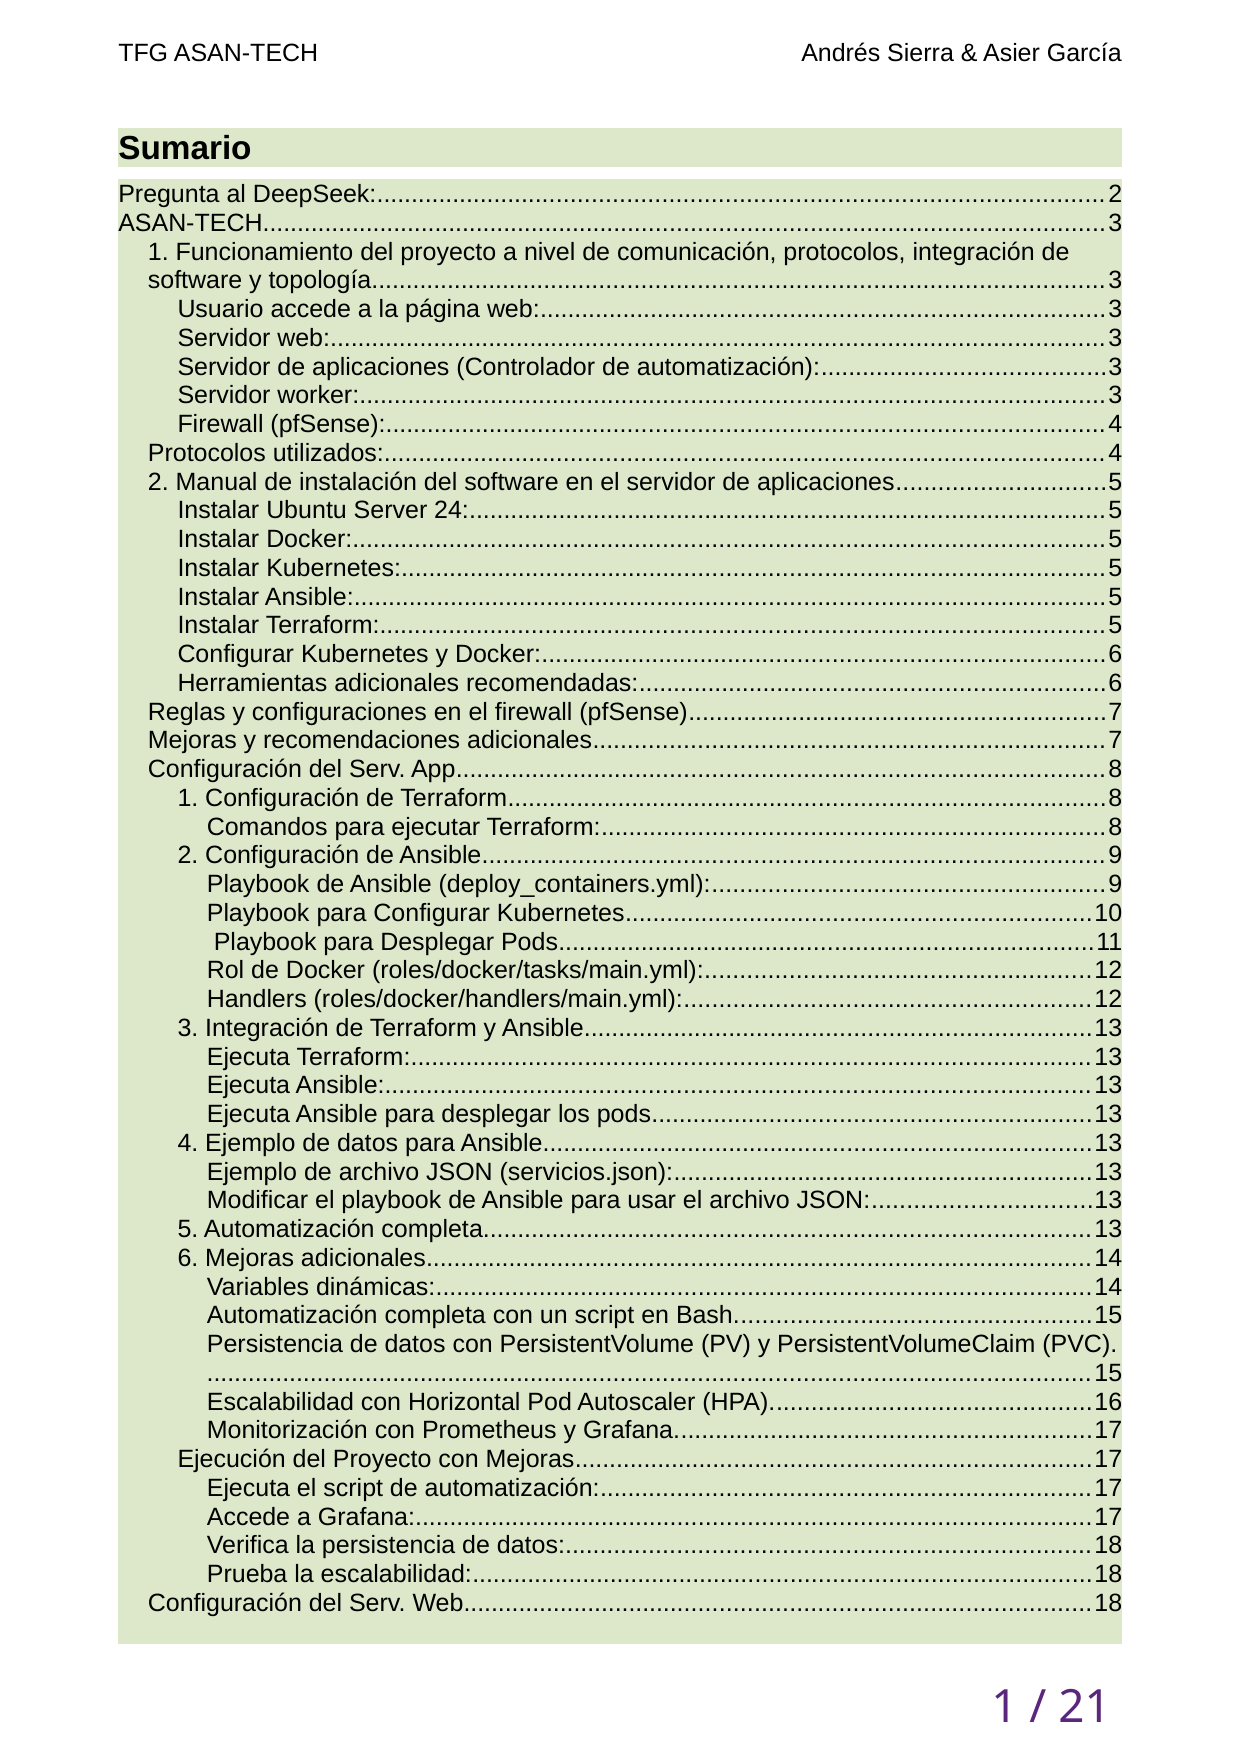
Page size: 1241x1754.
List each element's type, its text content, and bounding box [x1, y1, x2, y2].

text Servidor worker: 3 [177, 381, 1122, 409]
text 1. Funcionamiento del proyecto a nivel de comunicación, protocolos, integración de software y topología 3 [148, 237, 1122, 294]
text 1. Configuración de Terraform 8 [177, 783, 1122, 812]
text Ejecución del Proyecto con Mejoras 17 [177, 1444, 1122, 1473]
text Ejecuta Ansible: 13 [207, 1071, 1122, 1099]
subtitle Sumario [118, 128, 1122, 167]
text Instalar Ansible: 5 [177, 582, 1122, 611]
text Prueba la escalabilidad: 18 [207, 1559, 1122, 1588]
text Protocolos utilizados: 4 [148, 438, 1122, 467]
text Monitorización con Prometheus y Grafana. 17 [207, 1416, 1122, 1444]
text Firewall (pfSense): 4 [177, 409, 1122, 438]
text Instalar Terraform: 5 [177, 611, 1122, 639]
text Usuario accede a la página web: 3 [177, 294, 1122, 323]
text Herramientas adicionales recomendadas: 6 [177, 668, 1122, 697]
text Configuración del Serv. App 8 [148, 754, 1122, 783]
text 3. Integración de Terraform y Ansible 13 [177, 1013, 1122, 1042]
text Instalar Docker: 5 [177, 524, 1122, 553]
text Ejecuta el script de automatización: 17 [207, 1473, 1122, 1502]
text Playbook para Desplegar Pods 11 [207, 927, 1122, 956]
text Comandos para ejecutar Terraform: 8 [207, 812, 1122, 841]
text 5. Automatización completa 13 [177, 1214, 1122, 1243]
text 2. Configuración de Ansible 9 [177, 841, 1122, 869]
text Instalar Kubernetes: 5 [177, 553, 1122, 582]
text Rol de Docker (roles/docker/tasks/main.yml): 12 [207, 956, 1122, 984]
text Ejemplo de archivo JSON (servicios.json): 13 [207, 1157, 1122, 1186]
text Handlers (roles/docker/handlers/main.yml): 12 [207, 984, 1122, 1013]
text Ejecuta Terraform: 13 [207, 1042, 1122, 1071]
text Automatización completa con un script en Bash. 15 [207, 1301, 1122, 1329]
text ASAN-TECH 3 [118, 208, 1122, 237]
text Playbook de Ansible (deploy_containers.yml): 9 [207, 869, 1122, 898]
text Persistencia de datos con PersistentVolume (PV) y PersistentVolumeClaim (PVC). 15 [207, 1329, 1122, 1387]
text Servidor de aplicaciones (Controlador de automatización): 3 [177, 352, 1122, 381]
text Pregunta al DeepSeek: 2 [118, 179, 1122, 208]
text Mejoras y recomendaciones adicionales 7 [148, 726, 1122, 754]
text Playbook para Configurar Kubernetes 10 [207, 898, 1122, 927]
text Configuración del Serv. Web 18 [148, 1588, 1122, 1617]
text Configurar Kubernetes y Docker: 6 [177, 639, 1122, 668]
text Verifica la persistencia de datos: 18 [207, 1531, 1122, 1559]
text Variables dinámicas: 14 [207, 1272, 1122, 1301]
text Accede a Grafana: 17 [207, 1502, 1122, 1531]
text Escalabilidad con Horizontal Pod Autoscaler (HPA). 16 [207, 1387, 1122, 1416]
text Reglas y configuraciones en el firewall (pfSense) 7 [148, 697, 1122, 726]
text Servidor web: 3 [177, 323, 1122, 352]
text Instalar Ubuntu Server 24: 5 [177, 496, 1122, 524]
text Ejecuta Ansible para desplegar los pods 13 [207, 1099, 1122, 1128]
text 4. Ejemplo de datos para Ansible 13 [177, 1128, 1122, 1157]
text Modificar el playbook de Ansible para usar el archivo JSON: 13 [207, 1186, 1122, 1214]
text 2. Manual de instalación del software en el servidor de aplicaciones 5 [148, 467, 1122, 496]
text 6. Mejoras adicionales 14 [177, 1243, 1122, 1272]
